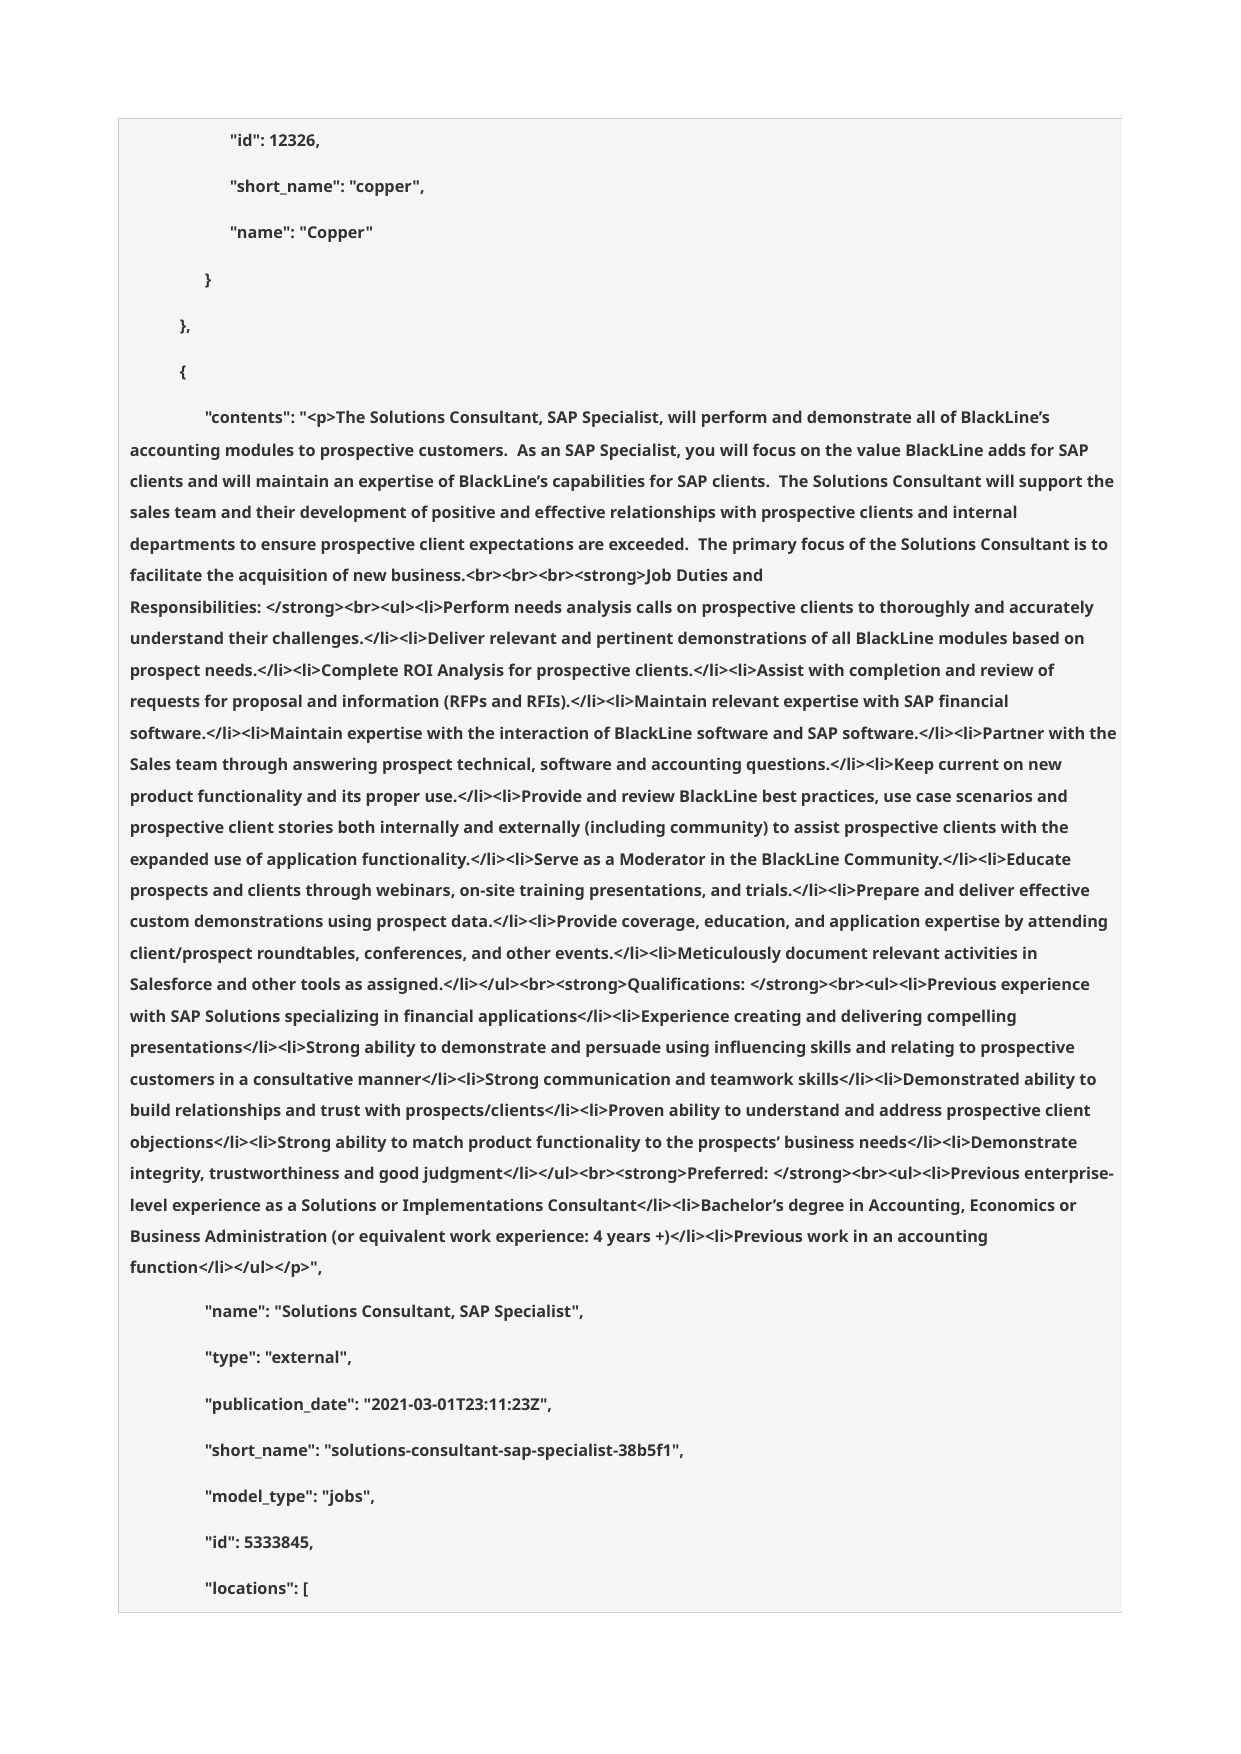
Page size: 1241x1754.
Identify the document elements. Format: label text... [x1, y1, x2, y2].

list { [119, 348, 1122, 383]
list "locations": [ [119, 1565, 1122, 1612]
list } [119, 256, 1122, 291]
list "short_name": "solutions-consultant-sap-specialist-38b5f1", [119, 1427, 1122, 1462]
list "id": 12326, [119, 119, 1122, 153]
list "id": 5333845, [119, 1519, 1122, 1554]
list "short_name": "copper", [119, 164, 1122, 199]
list "publication_date": "2021-03-01T23:11:23Z", [119, 1381, 1122, 1416]
list "type": "external", [119, 1335, 1122, 1370]
list "name": "Solutions Consultant, SAP Specialist", [119, 1289, 1122, 1324]
list "name": "Copper" [119, 210, 1122, 245]
list }, [119, 302, 1122, 337]
list "model_type": "jobs", [119, 1473, 1122, 1508]
list "contents": "<p>The Solutions Consultant, SAP Specialist, will perform and demonstrate all of BlackLine’s accounting modules to prospective customers. As an SAP Specialist, you will focus on the value BlackLine adds for SAP clients and will maintain an expertise of BlackLine’s capabilities for SAP clients. The Solutions Consultant will support the sales team and their development of positive and effective relationships with prospective clients and internal departments to ensure prospective client expectations are exceeded. The primary focus of the Solutions Consultant is to facilitate the acquisition of new business.<br><br><br><strong>Job Duties and Responsibilities: </strong><br><ul><li>Perform needs analysis calls on prospective clients to thoroughly and accurately understand their challenges.</li><li>Deliver relevant and pertinent demonstrations of all BlackLine modules based on prospect needs.</li><li>Complete ROI Analysis for prospective clients.</li><li>Assist with completion and review of requests for proposal and information (RFPs and RFIs).</li><li>Maintain relevant expertise with SAP financial software.</li><li>Maintain expertise with the interaction of BlackLine software and SAP software.</li><li>Partner with the Sales team through answering prospect technical, software and accounting questions.</li><li>Keep current on new product functionality and its proper use.</li><li>Provide and review BlackLine best practices, use case scenarios and prospective client stories both internally and externally (including community) to assist prospective clients with the expanded use of application functionality.</li><li>Serve as a Moderator in the BlackLine Community.</li><li>Educate prospects and clients through webinars, on-site training presentations, and trials.</li><li>Prepare and deliver effective custom demonstrations using prospect data.</li><li>Provide coverage, education, and application expertise by attending client/prospect roundtables, conferences, and other events.</li><li>Meticulously document relevant activities in Salesforce and other tools as assigned.</li></ul><br><strong>Qualifications: </strong><br><ul><li>Previous experience with SAP Solutions specializing in financial applications</li><li>Experience creating and delivering compelling presentations</li><li>Strong ability to demonstrate and persuade using influencing skills and relating to prospective customers in a consultative manner</li><li>Strong communication and teamwork skills</li><li>Demonstrated ability to build relationships and trust with prospects/clients</li><li>Proven ability to understand and address prospective client objections</li><li>Strong ability to match product functionality to the prospects’ business needs</li><li>Demonstrate integrity, trustworthiness and good judgment</li></ul><br><strong>Preferred: </strong><br><ul><li>Previous enterprise-level experience as a Solutions or Implementations Consultant</li><li>Bachelor’s degree in Accounting, Economics or Business Administration (or equivalent work experience: 4 years +)</li><li>Previous work in an accounting function</li></ul></p>", [119, 394, 1122, 1279]
